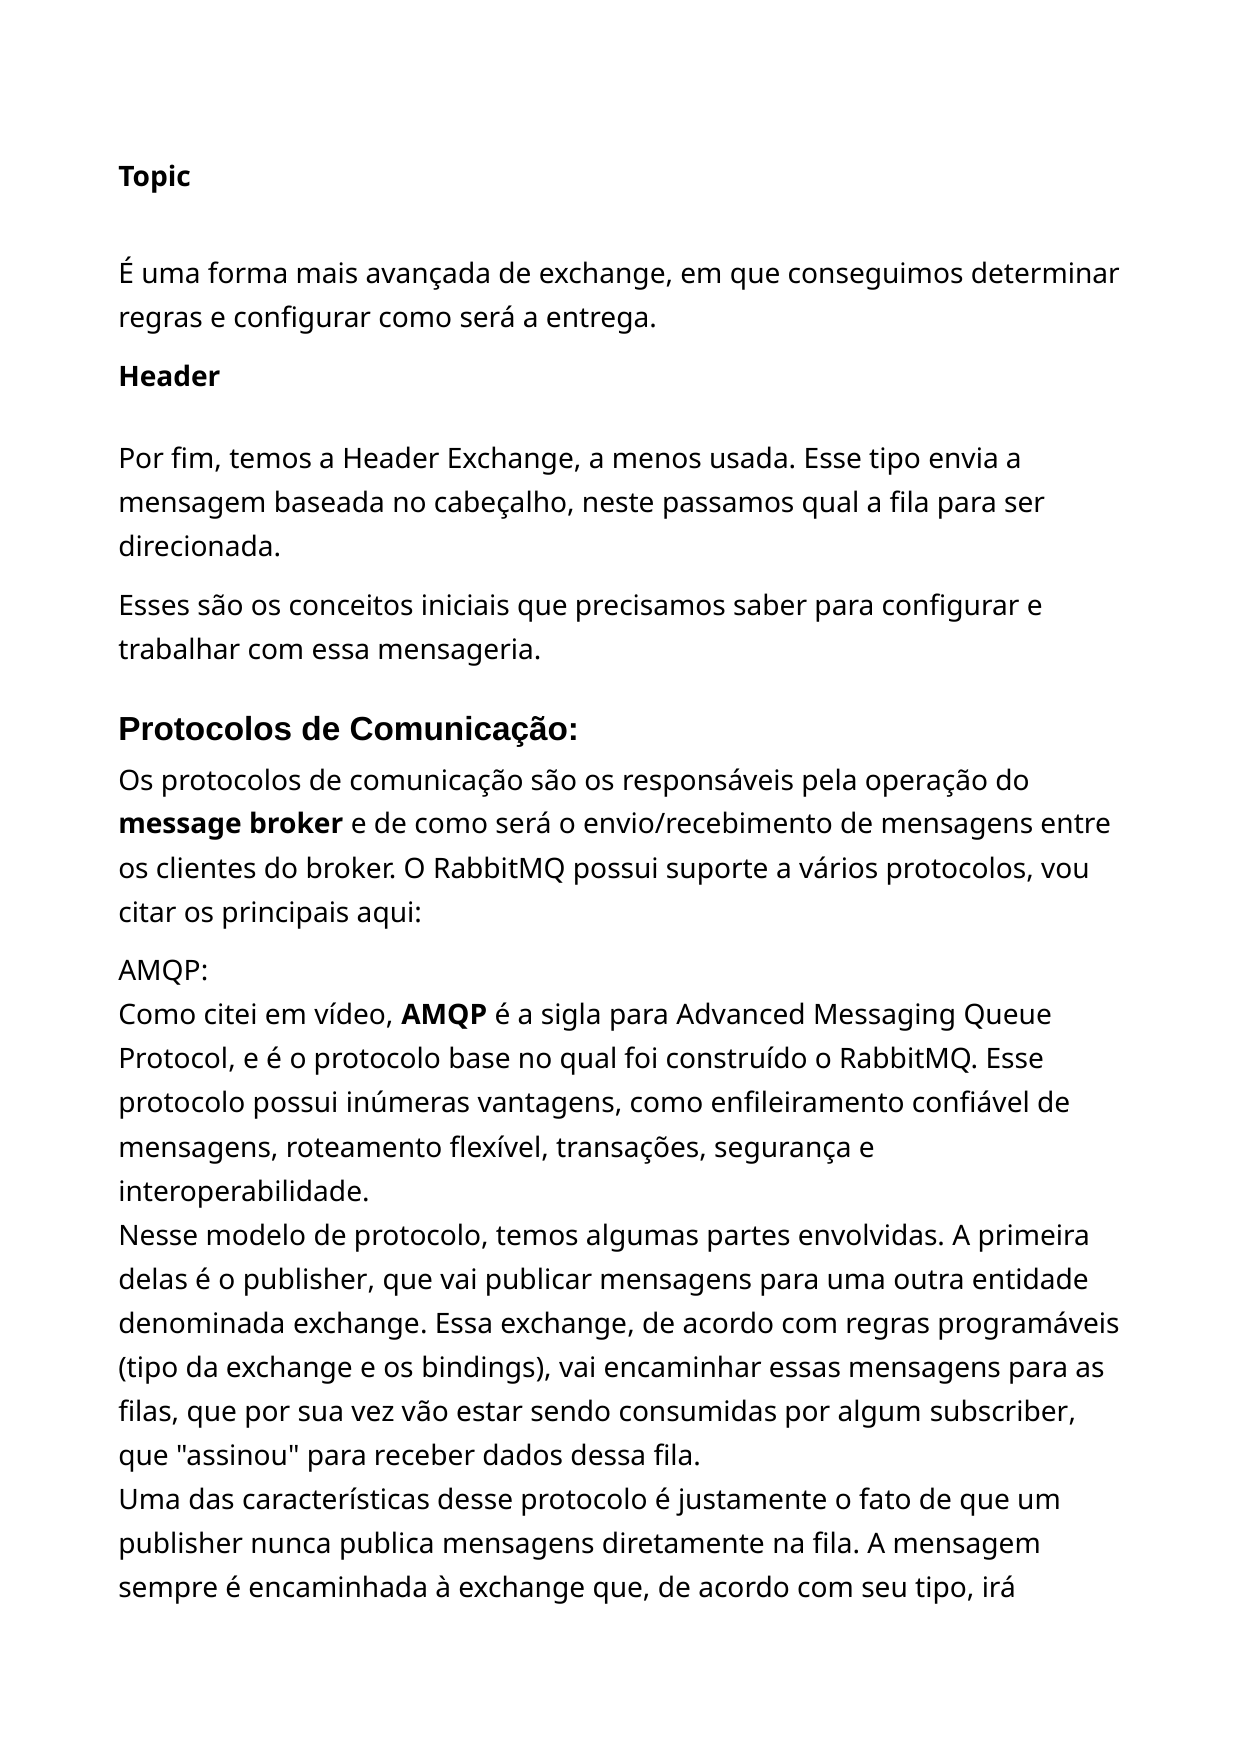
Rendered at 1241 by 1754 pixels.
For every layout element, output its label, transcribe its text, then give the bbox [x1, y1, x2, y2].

text Esses são os conceitos iniciais que precisamos saber para configurar e trabalhar com essa mensageria. [118, 585, 1122, 668]
text AMQP: [118, 951, 1122, 989]
text Como citei em vídeo, AMQP é a sigla para Advanced Messaging Queue Protocol, e é o protocolo base no qual foi construído o RabbitMQ. Esse protocolo possui inúmeras vantagens, como enfileiramento confiável de mensagens, roteamento flexível, transações, segurança e interoperabilidade. [118, 995, 1122, 1209]
text Nesse modelo de protocolo, temos algumas partes envolvidas. A primeira delas é o publisher, que vai publicar mensagens para uma outra entidade denominada exchange. Essa exchange, de acordo com regras programáveis (tipo da exchange e os bindings), vai encaminhar essas mensagens para as filas, que por sua vez vão estar sendo consumidas por algum subscriber, que "assinou" para receber dados dessa fila. [118, 1215, 1122, 1474]
subtitle Protocolos de Comunicação: [118, 709, 1122, 747]
text É uma forma mais avançada de exchange, em que conseguimos determinar regras e configurar como será a entrega. [118, 253, 1122, 336]
text Por fim, temos a Header Exchange, a menos usada. Esse tipo envia a mensagem baseada no cabeçalho, neste passamos qual a fila para ser direcionada. [118, 438, 1122, 565]
subtitle Topic [118, 156, 1122, 195]
subtitle Header [118, 356, 1122, 394]
text Uma das características desse protocolo é justamente o fato de que um publisher nunca publica mensagens diretamente na fila. A mensagem sempre é encaminhada à exchange que, de acordo com seu tipo, irá [118, 1479, 1122, 1606]
text Os protocolos de comunicação são os responsáveis pela operação do message broker e de como será o envio/recebimento de mensagens entre os clientes do broker. O RabbitMQ possui suporte a vários protocolos, vou citar os principais aqui: [118, 760, 1122, 930]
